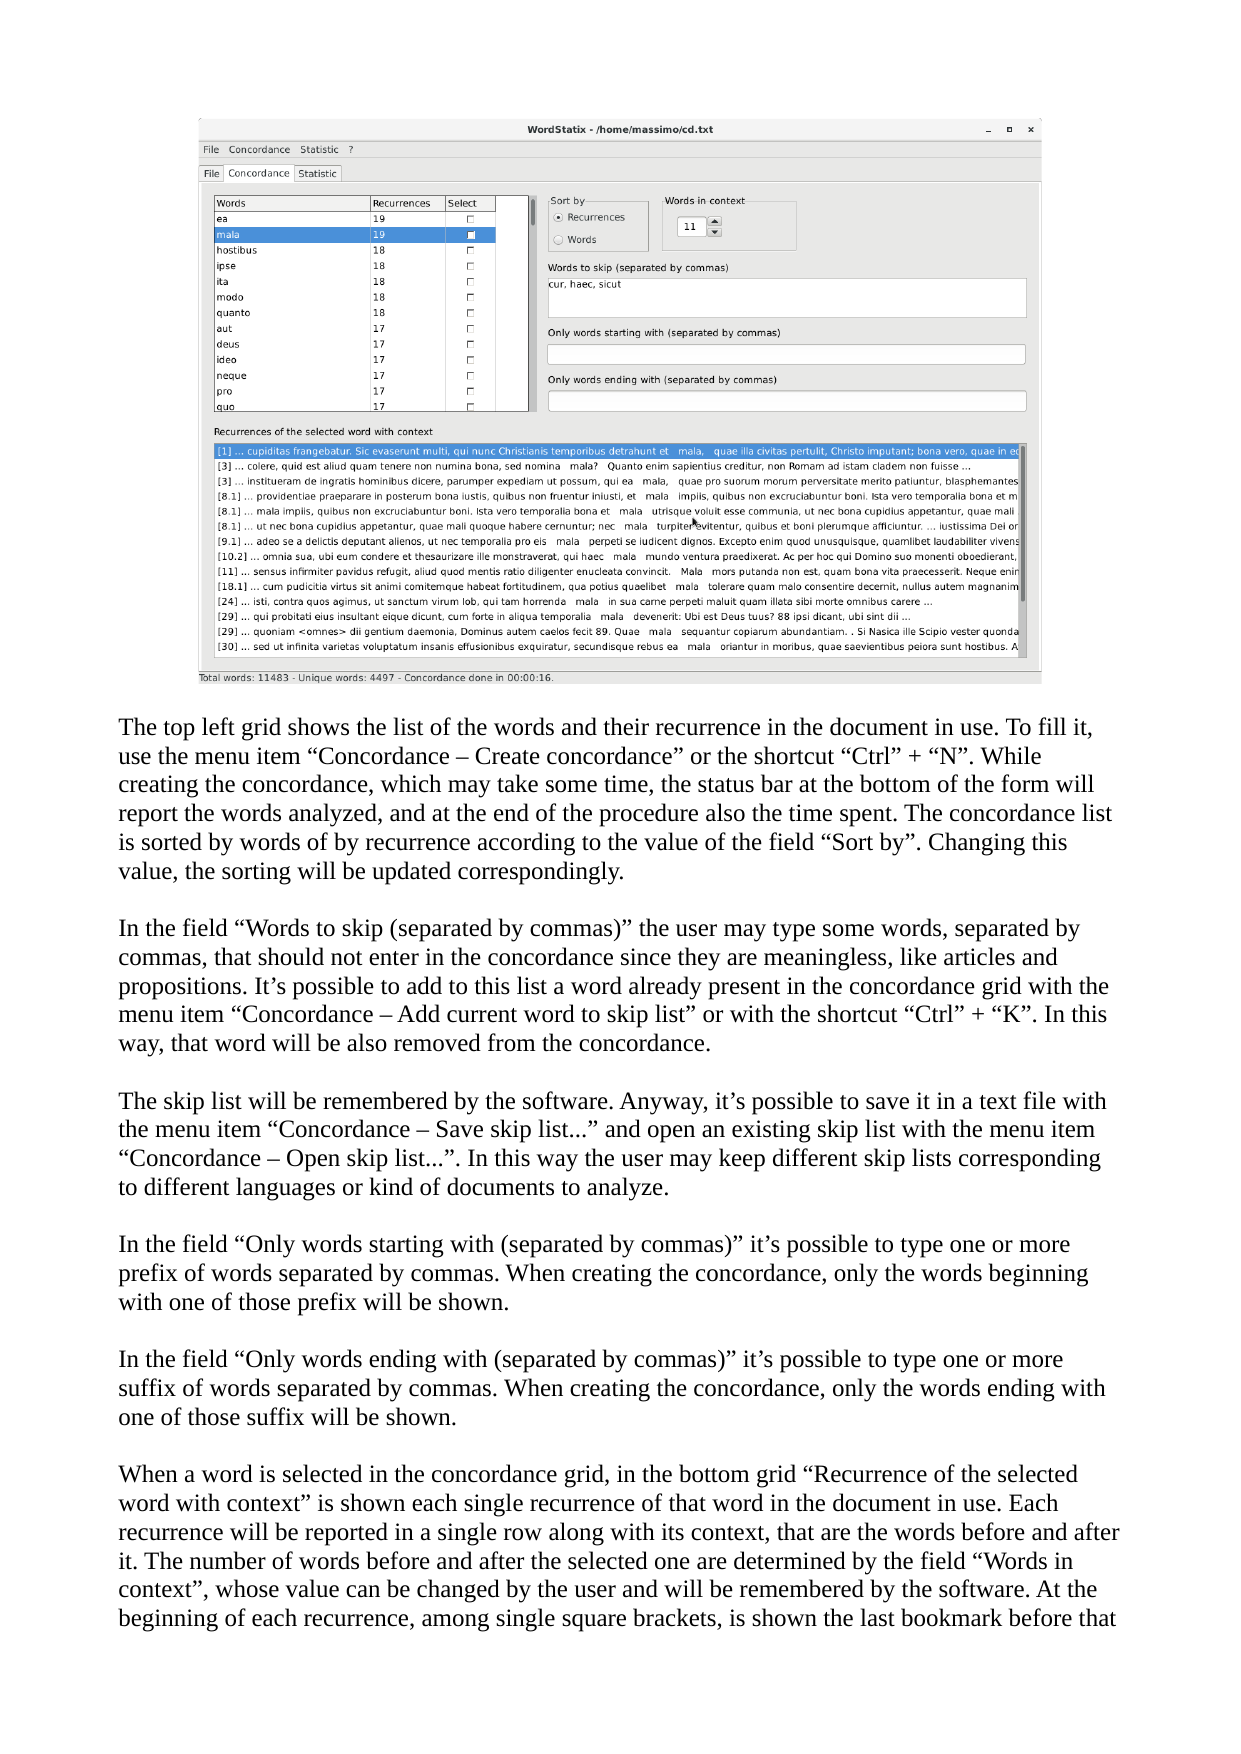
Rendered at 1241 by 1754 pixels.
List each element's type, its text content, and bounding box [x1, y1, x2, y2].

picture [198, 118, 1042, 684]
text In the field “Only words starting with (separated by commas)” it’s possible to type one or more prefix of words separated by commas. When creating the concordance, only the words beginning with one of those prefix will be shown. [118, 1229, 1122, 1316]
text When a word is selected in the concordance grid, in the bottom grid “Recurrence of the selected word with context” is shown each single recurrence of that word in the document in use. Each recurrence will be reported in a single row along with its context, that are the words before and after it. The number of words before and after the selected one are determined by the field “Words in context”, whose value can be changed by the user and will be remembered by the software. At the beginning of each recurrence, among single square brackets, is shown the last bookmark before that [118, 1459, 1122, 1632]
text The top left grid shows the list of the words and their recurrence in the document in use. To fill it, use the menu item “Concordance – Create concordance” or the shortcut “Ctrl” + “N”. While creating the concordance, which may take some time, the status bar at the bottom of the form will report the words analyzed, and at the end of the procedure also the time spent. The concordance list is sorted by words of by recurrence according to the value of the field “Sort by”. Changing this value, the sorting will be updated correspondingly. [118, 712, 1122, 884]
text In the field “Only words ending with (separated by commas)” it’s possible to type one or more suffix of words separated by commas. When creating the concordance, only the words ending with one of those suffix will be shown. [118, 1344, 1122, 1431]
text The skip list will be remembered by the software. Anyway, it’s possible to save it in a text file with the menu item “Concordance – Save skip list...” and open an existing skip list with the menu item “Concordance – Open skip list...”. In this way the user may keep different skip lists corresponding to different languages or kind of documents to analyze. [118, 1086, 1122, 1201]
text In the field “Words to skip (separated by commas)” the user may type some words, separated by commas, that should not enter in the concordance since they are meaningless, like articles and propositions. It’s possible to add to this list a word already present in the concordance grid with the menu item “Concordance – Add current word to skip list” or with the shortcut “Ctrl” + “K”. In this way, that word will be also removed from the concordance. [118, 913, 1122, 1057]
